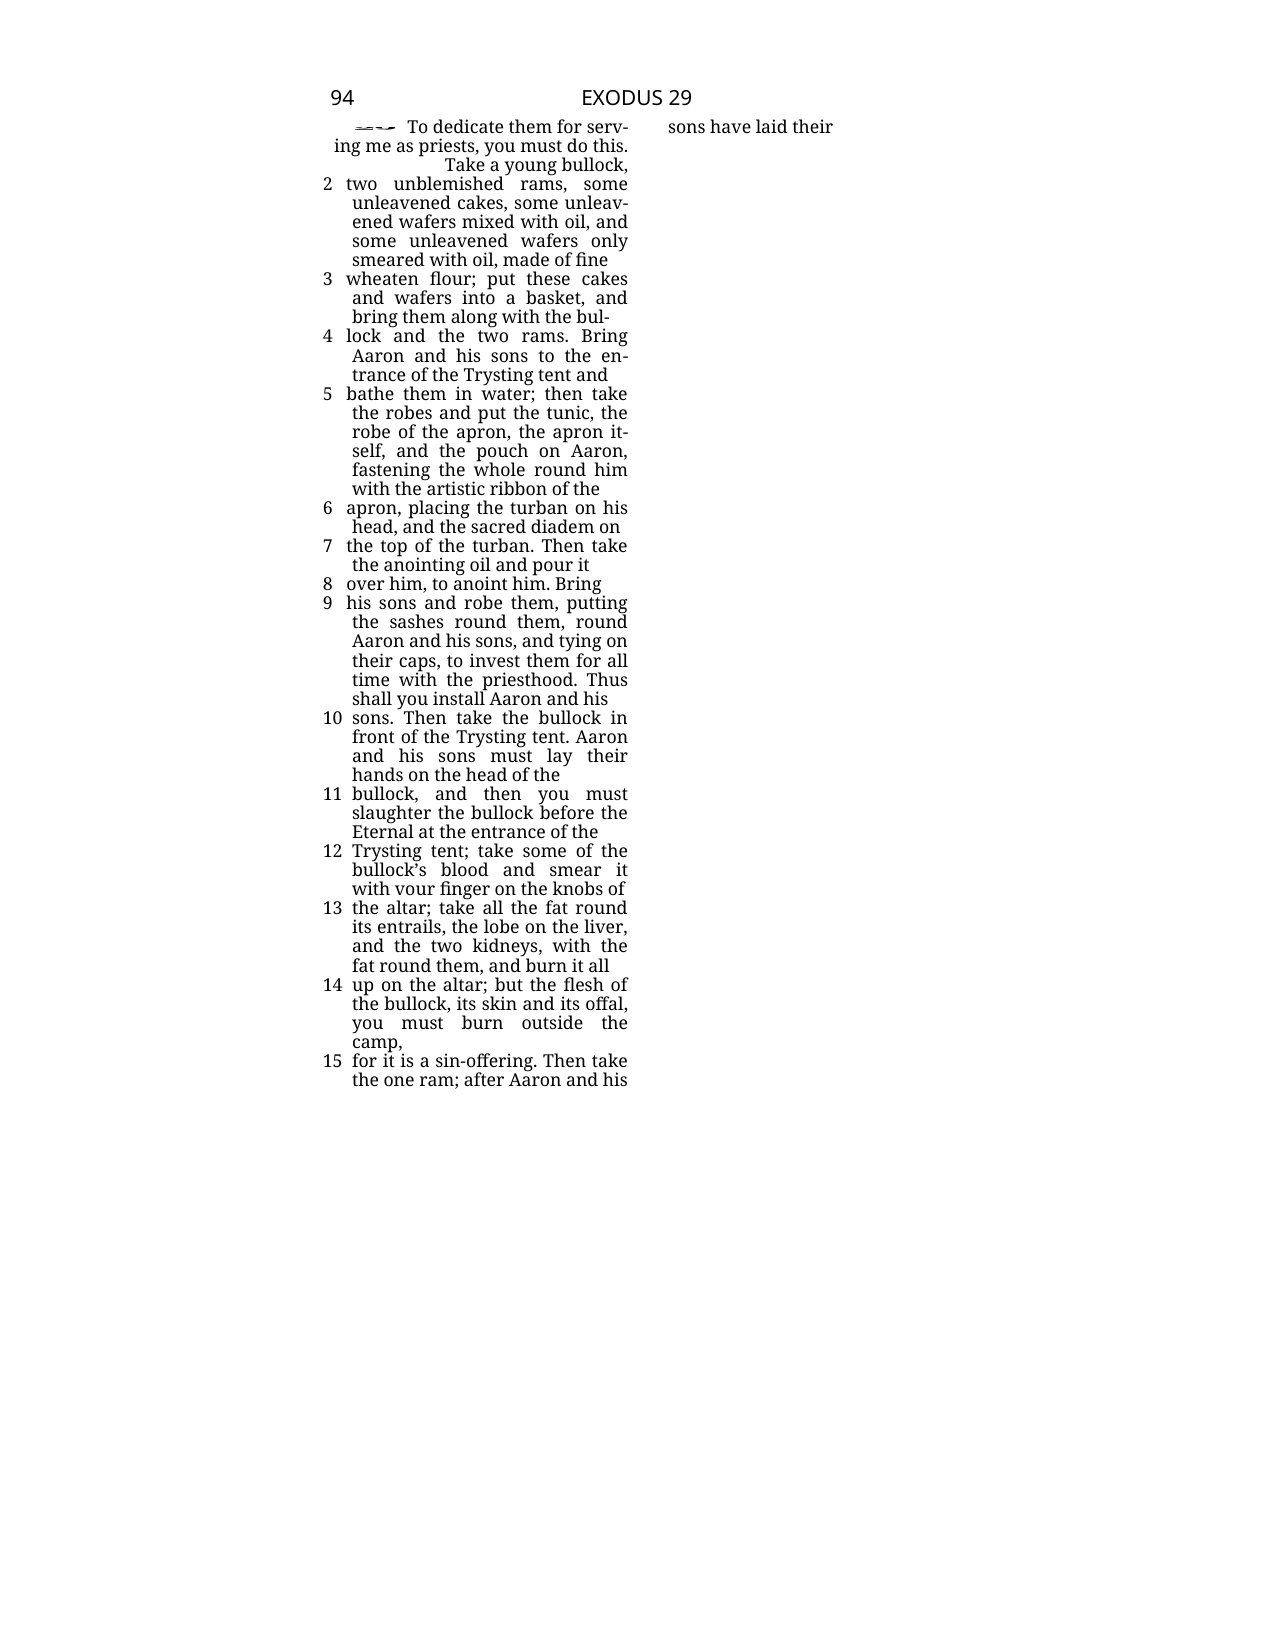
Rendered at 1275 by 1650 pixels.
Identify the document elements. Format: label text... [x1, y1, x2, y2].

list Trysting tent; take some of the bullock’s blood and smear it with vour finger on the knobs of [323, 842, 628, 899]
list two unblemished rams, some unleavened cakes, some unleav­ened wafers mixed with oil, and some unleavened wafers only smeared with oil, made of fine [323, 175, 628, 271]
list sons. Then take the bullock in front of the Trysting tent. Aaron and his sons must lay their hands on the head of the [323, 709, 628, 785]
list for it is a sin-offering. Then take the one ram; after Aaron and his [323, 1052, 628, 1090]
list up on the altar; but the flesh of the bullock, its skin and its offal, you must burn outside the camp, [323, 976, 628, 1052]
list sons have laid their [639, 118, 944, 137]
list the top of the turban. Then take the anointing oil and pour it [323, 537, 628, 576]
list lock and the two rams. Bring Aaron and his sons to the en­trance of the Trysting tent and [323, 328, 628, 385]
list the altar; take all the fat round its entrails, the lobe on the liver, and the two kidneys, with the fat round them, and burn it all [323, 899, 628, 976]
list bullock, and then you must slaughter the bullock before the Eternal at the entrance of the [323, 785, 628, 842]
list wheaten flour; put these cakes and wafers into a basket, and bring them along with the bul- [323, 271, 628, 328]
list over him, to anoint him. Bring [323, 576, 628, 594]
list his sons and robe them, putting the sashes round them, round Aaron and his sons, and tying on their caps, to invest them for all time with the priesthood. Thus shall you install Aaron and his [323, 594, 628, 709]
text To dedicate them for serv­ing me as priests, you must do this. Take a young bullock, [323, 118, 628, 175]
list apron, placing the turban on his head, and the sacred diadem on [323, 499, 628, 537]
list bathe them in water; then take the robes and put the tunic, the robe of the apron, the apron it­self, and the pouch on Aaron, fastening the whole round him with the artistic ribbon of the [323, 385, 628, 499]
